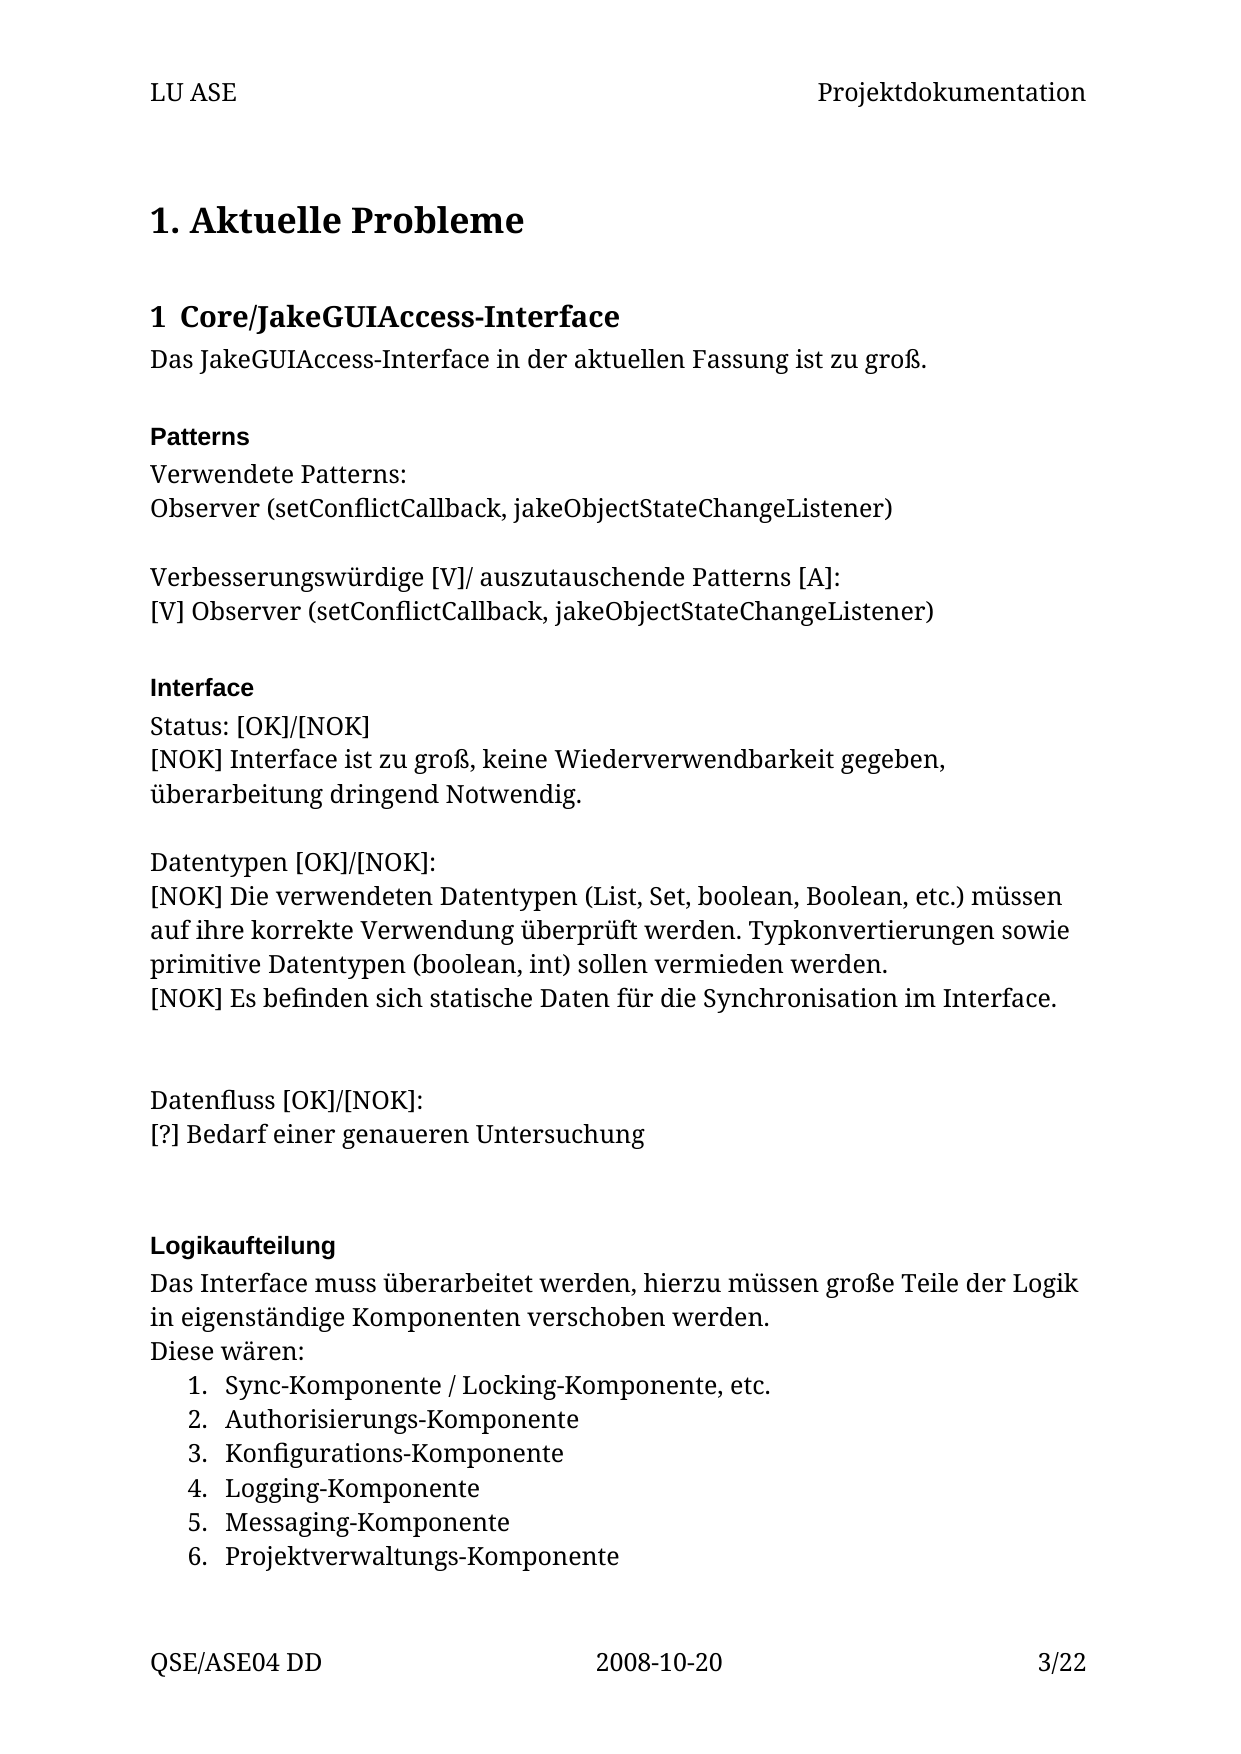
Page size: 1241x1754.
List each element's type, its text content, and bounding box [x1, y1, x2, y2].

text Datenfluss [OK]/[NOK]: [150, 1083, 1090, 1117]
text Observer (setConflictCallback, jakeObjectStateChangeListener) [150, 491, 1090, 525]
text [NOK] Die verwendeten Datentypen (List, Set, boolean, Boolean, etc.) müssen auf ihre korrekte Verwendung überprüft werden. Typkonvertierungen sowie primitive Datentypen (boolean, int) sollen vermieden werden. [150, 878, 1090, 981]
text Datentypen [OK]/[NOK]: [150, 844, 1090, 878]
text Diese wären: [150, 1334, 1090, 1368]
text Verbesserungswürdige [V]/ auszutauschende Patterns [A]: [150, 559, 1090, 593]
list Logging-Komponente [187, 1470, 1090, 1504]
text Das JakeGUIAccess-Interface in der aktuellen Fassung ist zu groß. [150, 342, 1090, 376]
text [?] Bedarf einer genaueren Untersuchung [150, 1117, 1090, 1151]
text [NOK] Interface ist zu groß, keine Wiederverwendbarkeit gegeben, überarbeitung dringend Notwendig. [150, 742, 1090, 810]
text [V] Observer (setConflictCallback, jakeObjectStateChangeListener) [150, 593, 1090, 627]
list Sync-Komponente / Locking-Komponente, etc. [187, 1368, 1090, 1402]
subtitle Patterns [150, 422, 1090, 451]
subtitle Core/JakeGUIAccess-Interface [150, 296, 1090, 336]
list Authorisierungs-Komponente [187, 1402, 1090, 1436]
list Projektverwaltungs-Komponente [187, 1538, 1090, 1572]
list Messaging-Komponente [187, 1504, 1090, 1538]
list Konfigurations-Komponente [187, 1436, 1090, 1470]
subtitle Logikaufteilung [150, 1231, 1090, 1259]
text Verwendete Patterns: [150, 457, 1090, 491]
subtitle Interface [150, 673, 1090, 702]
subtitle Aktuelle Probleme [150, 196, 1090, 244]
text [NOK] Es befinden sich statische Daten für die Synchronisation im Interface. [150, 981, 1090, 1015]
text Status: [OK]/[NOK] [150, 708, 1090, 742]
text Das Interface muss überarbeitet werden, hierzu müssen große Teile der Logik in eigenständige Komponenten verschoben werden. [150, 1266, 1090, 1334]
